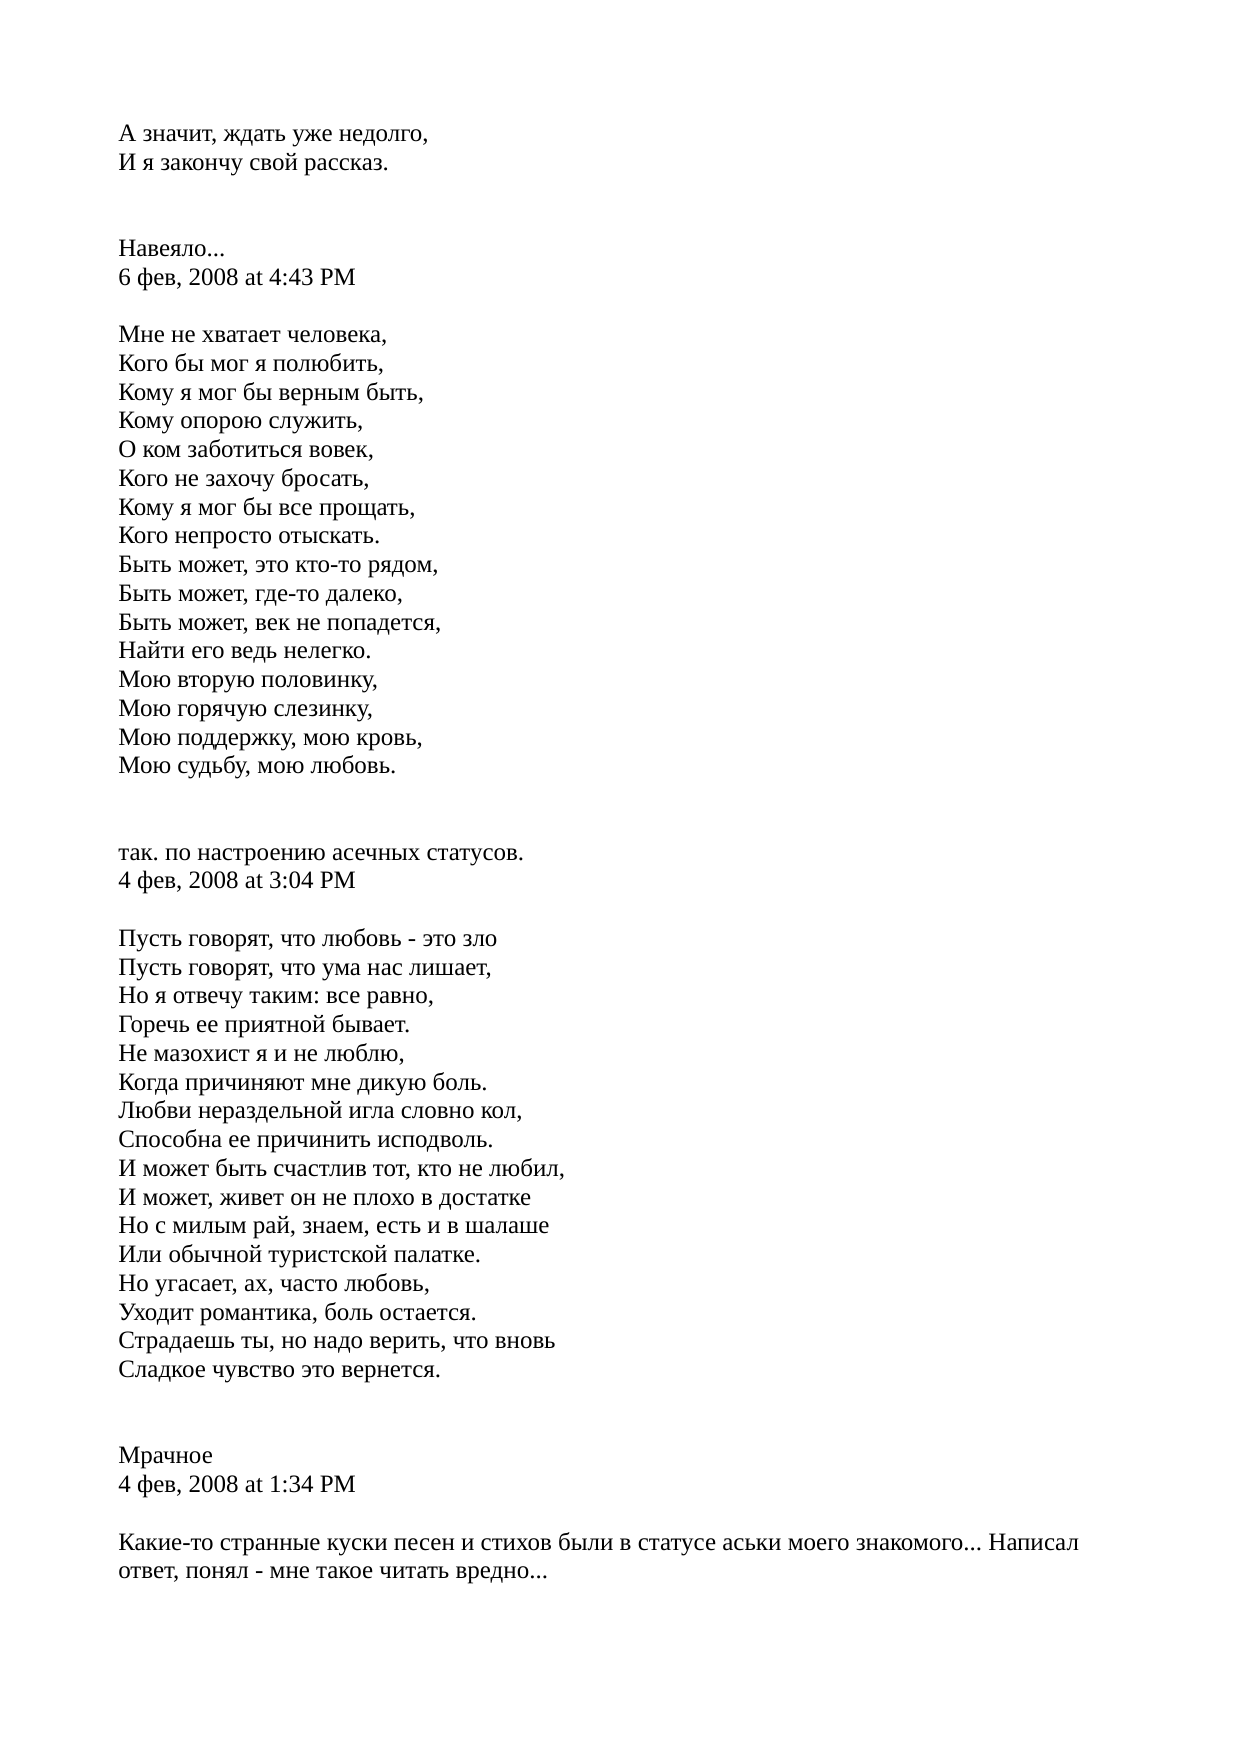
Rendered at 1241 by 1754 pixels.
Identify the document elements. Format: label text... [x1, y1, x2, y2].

text Мою горячую слезинку, [118, 693, 1122, 722]
text Кому опорою служить, [118, 406, 1122, 434]
text Сладкое чувство это вернется. [118, 1354, 1122, 1383]
text Быть может, век не попадется, [118, 607, 1122, 636]
text Но я отвечу таким: все равно, [118, 981, 1122, 1009]
text Мрачное [118, 1441, 1122, 1469]
text Мою вторую половинку, [118, 664, 1122, 693]
text А значит, ждать уже недолго, [118, 118, 1122, 147]
text Быть может, это кто-то рядом, [118, 549, 1122, 578]
text Страдаешь ты, но надо верить, что вновь [118, 1326, 1122, 1354]
text Способна ее причинить исподволь. [118, 1124, 1122, 1153]
text 4 фев, 2008 at 1:34 PM [118, 1469, 1122, 1498]
text И может быть счастлив тот, кто не любил, [118, 1153, 1122, 1182]
text Любви нераздельной игла словно кол, [118, 1096, 1122, 1124]
text Мою поддержку, мою кровь, [118, 722, 1122, 751]
text Мне не хватает человека, [118, 319, 1122, 348]
text 6 фев, 2008 at 4:43 PM [118, 262, 1122, 291]
text Кого не захочу бросать, [118, 463, 1122, 492]
text Мою судьбу, мою любовь. [118, 751, 1122, 779]
text Какие-то странные куски песен и стихов были в статусе аськи моего знакомого... Написал ответ, понял - мне такое читать вредно... [118, 1527, 1122, 1584]
text Быть может, где-то далеко, [118, 578, 1122, 607]
text Кому я мог бы все прощать, [118, 492, 1122, 521]
text 4 фев, 2008 at 3:04 PM [118, 866, 1122, 894]
text Но угасает, ах, часто любовь, [118, 1268, 1122, 1297]
text О ком заботиться вовек, [118, 434, 1122, 463]
text Пусть говорят, что любовь - это зло [118, 923, 1122, 952]
text Найти его ведь нелегко. [118, 636, 1122, 664]
text Когда причиняют мне дикую боль. [118, 1067, 1122, 1096]
text так. по настроению асечных статусов. [118, 837, 1122, 866]
text Кому я мог бы верным быть, [118, 377, 1122, 406]
text Или обычной туристской палатке. [118, 1239, 1122, 1268]
text Но с милым рай, знаем, есть и в шалаше [118, 1211, 1122, 1239]
text Не мазохист я и не люблю, [118, 1038, 1122, 1067]
text Уходит романтика, боль остается. [118, 1297, 1122, 1326]
text И может, живет он не плохо в достатке [118, 1182, 1122, 1211]
text Навеяло... [118, 233, 1122, 262]
text Пусть говорят, что ума нас лишает, [118, 952, 1122, 981]
text И я закончу свой рассказ. [118, 147, 1122, 176]
text Кого непросто отыскать. [118, 521, 1122, 549]
text Горечь ее приятной бывает. [118, 1009, 1122, 1038]
text Кого бы мог я полюбить, [118, 348, 1122, 377]
